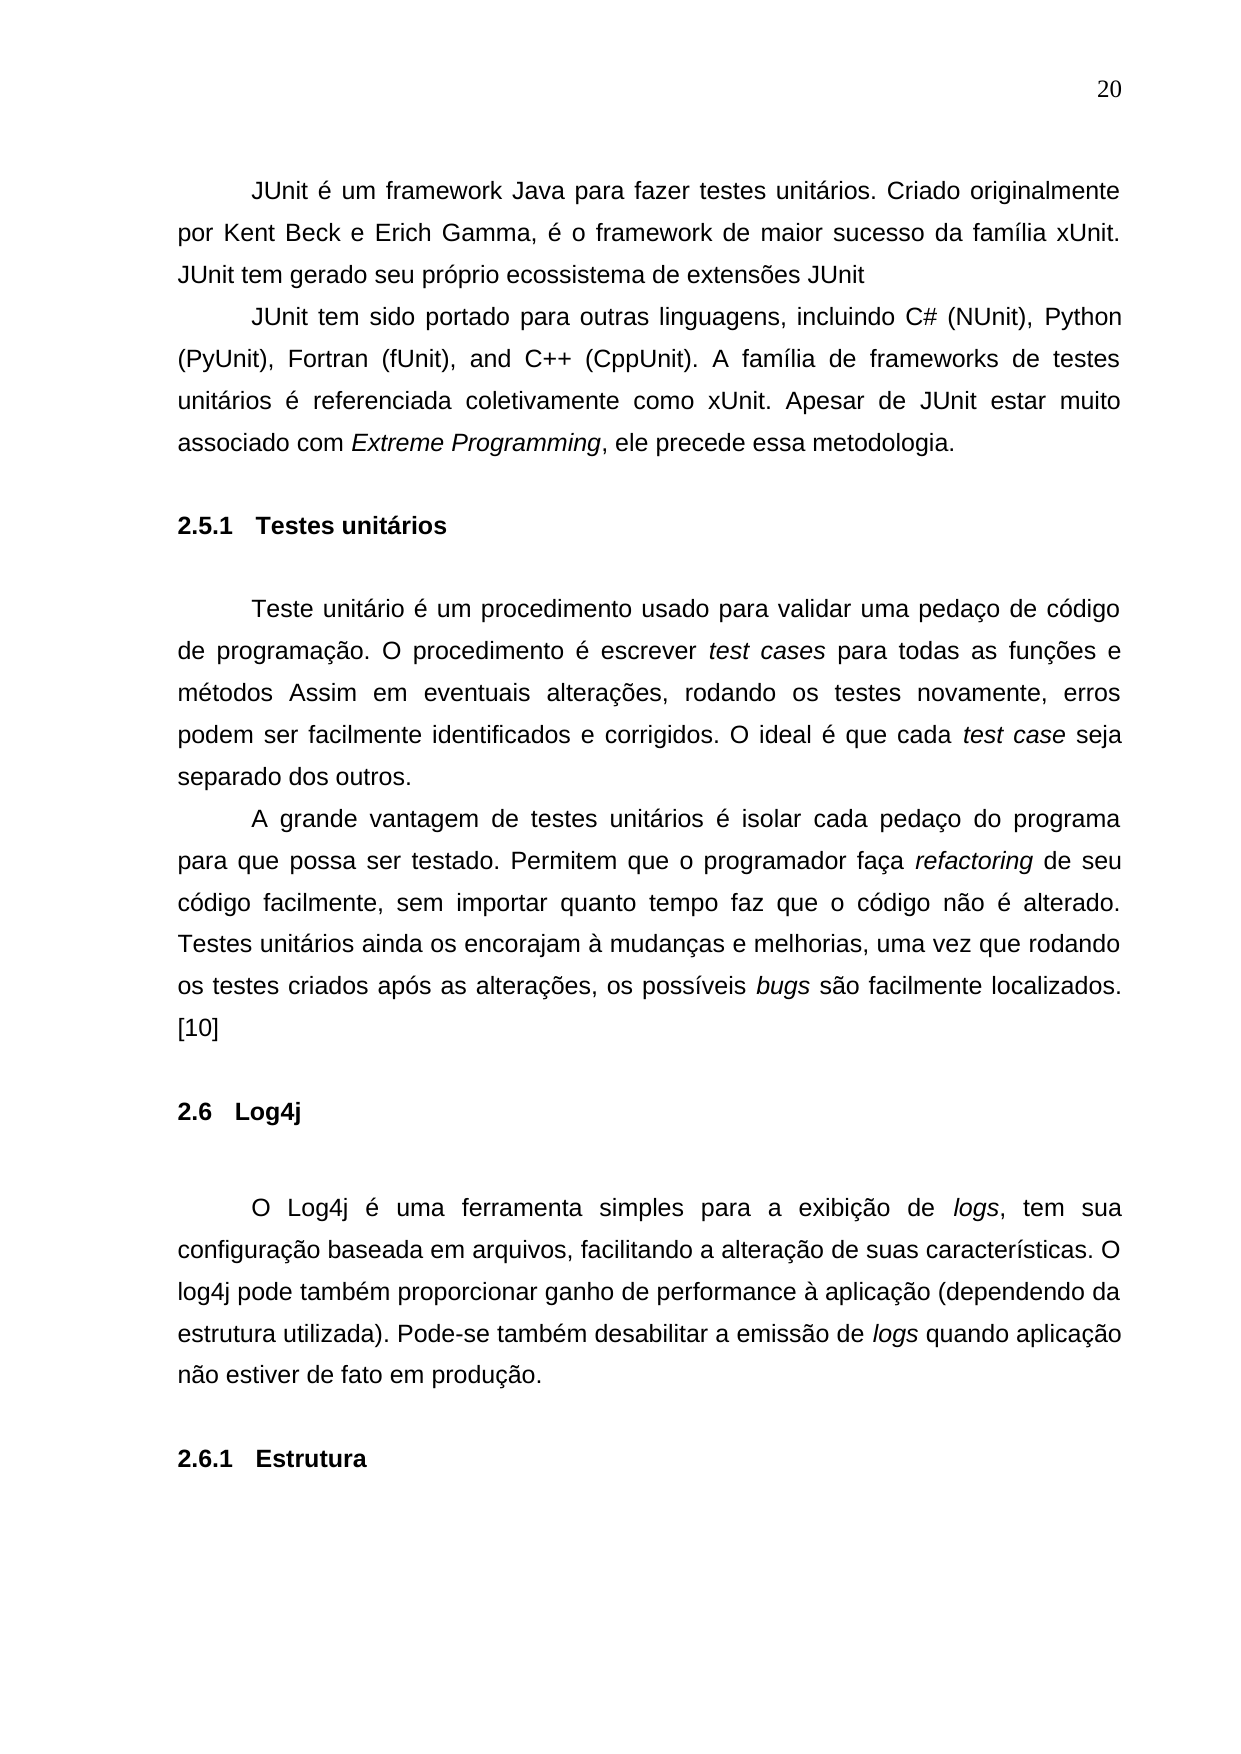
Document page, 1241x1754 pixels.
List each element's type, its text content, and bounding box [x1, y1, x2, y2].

text O Log4j é uma ferramenta simples para a exibição de logs, tem sua configuração baseada em arquivos, facilitando a alteração de suas características. O log4j pode também proporcionar ganho de performance à aplicação (dependendo da estrutura utilizada). Pode-se também desabilitar a emissão de logs quando aplicação não estiver de fato em produção. [177, 1194, 1122, 1389]
text JUnit tem sido portado para outras linguagens, incluindo C# (NUnit), Python (PyUnit), Fortran (fUnit), and C++ (CppUnit). A família de frameworks de testes unitários é referenciada coletivamente como xUnit. Apesar de JUnit estar muito associado com Extreme Programming, ele precede essa metodologia. [177, 303, 1122, 456]
text JUnit é um framework Java para fazer testes unitários. Criado originalmente por Kent Beck e Erich Gamma, é o framework de maior sucesso da família xUnit. JUnit tem gerado seu próprio ecossistema de extensões JUnit [177, 177, 1122, 289]
subtitle Estrutura [177, 1445, 1122, 1473]
text Teste unitário é um procedimento usado para validar uma pedaço de código de programação. O procedimento é escrever test cases para todas as funções e métodos Assim em eventuais alterações, rodando os testes novamente, erros podem ser facilmente identificados e corrigidos. O ideal é que cada test case seja separado dos outros. [177, 595, 1122, 791]
subtitle Testes unitários [177, 512, 1122, 540]
subtitle Log4j [177, 1098, 1122, 1126]
text A grande vantagem de testes unitários é isolar cada pedaço do programa para que possa ser testado. Permitem que o programador faça refactoring de seu código facilmente, sem importar quanto tempo faz que o código não é alterado. Testes unitários ainda os encorajam à mudanças e melhorias, uma vez que rodando os testes criados após as alterações, os possíveis bugs são facilmente localizados.[10] [177, 805, 1122, 1042]
